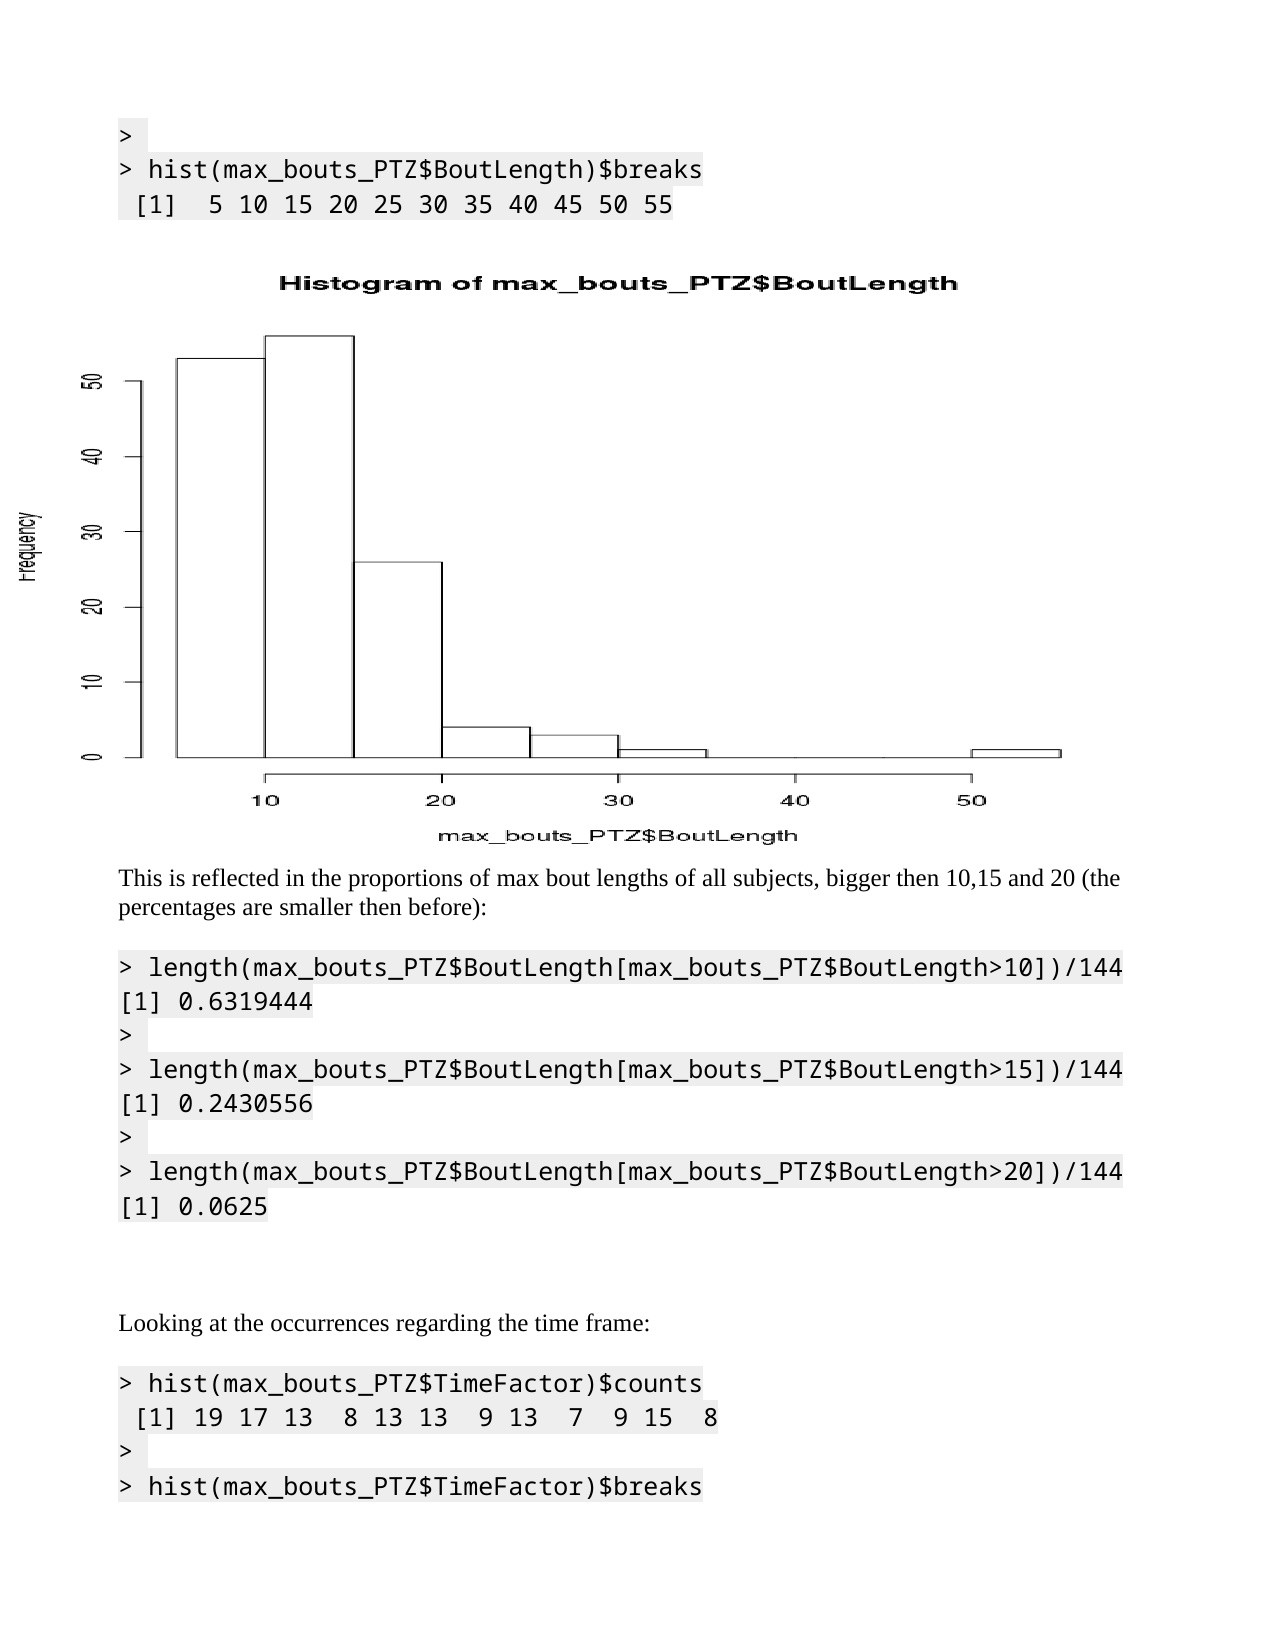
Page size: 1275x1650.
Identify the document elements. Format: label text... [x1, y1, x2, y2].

text > [118, 1434, 1157, 1468]
text > [118, 1120, 1157, 1154]
text > hist(max_bouts_PTZ$BoutLength)$breaks [118, 152, 1157, 186]
text [1] 0.6319444 [118, 984, 1157, 1018]
text > length(max_bouts_PTZ$BoutLength[max_bouts_PTZ$BoutLength>10])/144 [118, 950, 1157, 984]
text > [118, 118, 1157, 152]
text > hist(max_bouts_PTZ$TimeFactor)$counts [118, 1366, 1157, 1400]
text [1] 5 10 15 20 25 30 35 40 45 50 55 [118, 186, 1157, 220]
picture [18, 263, 1088, 851]
text [1] 0.0625 [118, 1188, 1157, 1222]
text [1] 19 17 13 8 13 13 9 13 7 9 15 8 [118, 1400, 1157, 1434]
text Looking at the occurrences regarding the time frame: [118, 1308, 1157, 1337]
text > length(max_bouts_PTZ$BoutLength[max_bouts_PTZ$BoutLength>15])/144 [118, 1052, 1157, 1086]
text This is reflected in the proportions of max bout lengths of all subjects, bigger then 10,15 and 20 (the percentages are smaller then before): [118, 863, 1157, 921]
text > [118, 1018, 1157, 1052]
text > length(max_bouts_PTZ$BoutLength[max_bouts_PTZ$BoutLength>20])/144 [118, 1154, 1157, 1188]
text [1] 0.2430556 [118, 1086, 1157, 1120]
text > hist(max_bouts_PTZ$TimeFactor)$breaks [118, 1468, 1157, 1502]
